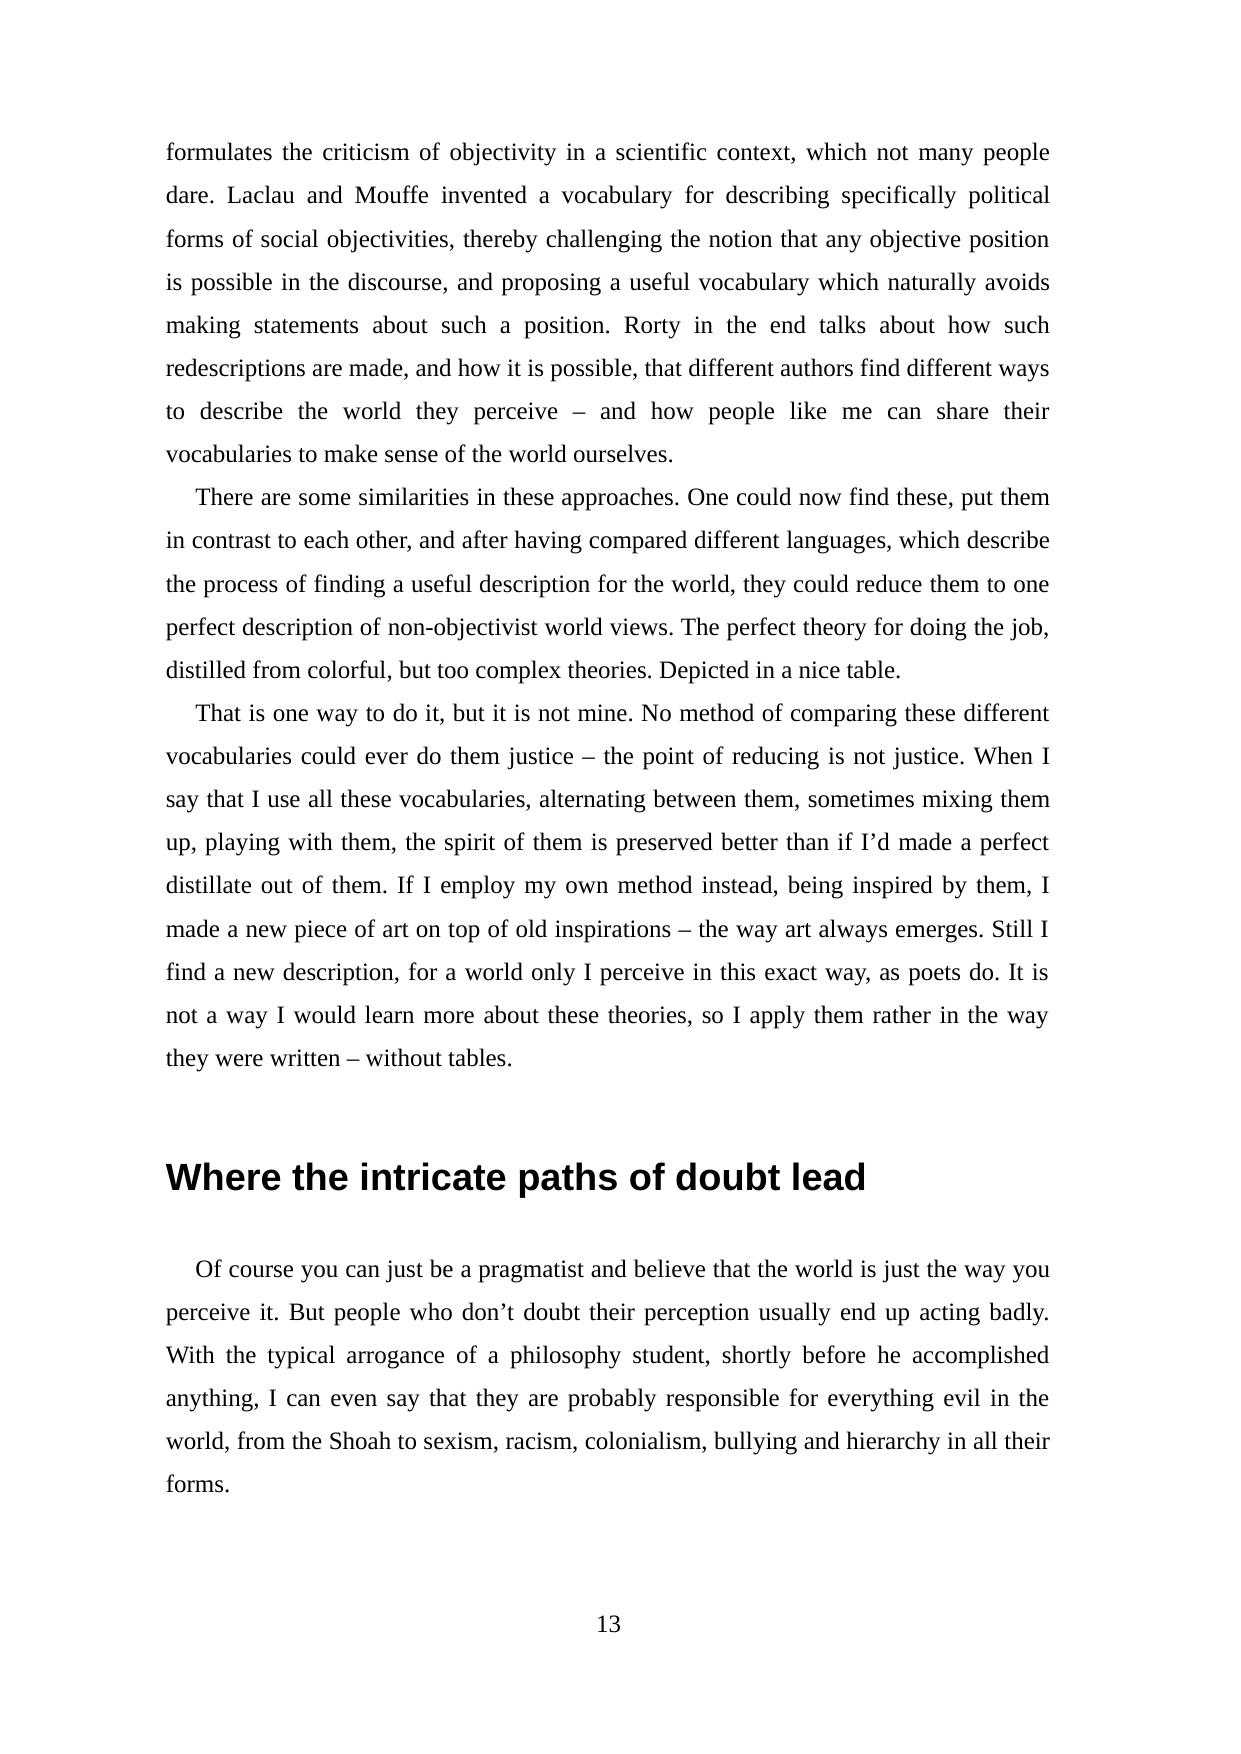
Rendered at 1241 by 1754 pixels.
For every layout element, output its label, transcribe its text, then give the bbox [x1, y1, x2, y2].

text There are some similarities in these approaches. One could now find these, put them in contrast to each other, and after having compared different languages, which describe the process of finding a useful description for the world, they could reduce them to one perfect description of non-objectivist world views. The perfect theory for doing the job, distilled from colorful, but too complex theories. Depicted in a nice table. [166, 482, 1051, 684]
subtitle Where the intricate paths of doubt lead [166, 1154, 1051, 1198]
text formulates the criticism of objectivity in a scientific context, which not many people dare. Laclau and Mouffe invented a vocabulary for describing specifically political forms of social objectivities, thereby challenging the notion that any objective position is possible in the discourse, and proposing a useful vocabulary which naturally avoids making statements about such a position. Rorty in the end talks about how such redescriptions are made, and how it is possible, that different authors find different ways to describe the world they perceive – and how people like me can share their vocabularies to make sense of the world ourselves. [166, 137, 1051, 468]
text That is one way to do it, but it is not mine. No method of comparing these different vocabularies could ever do them justice – the point of reducing is not justice. When I say that I use all these vocabularies, alternating between them, sometimes mixing them up, playing with them, the spirit of them is preserved better than if I’d made a perfect distillate out of them. If I employ my own method instead, being inspired by them, I made a new piece of art on top of old inspirations – the way art always emerges. Still I find a new description, for a world only I perceive in this exact way, as poets do. It is not a way I would learn more about these theories, so I apply them rather in the way they were written – without tables. [166, 698, 1051, 1072]
text Of course you can just be a pragmatist and believe that the world is just the way you perceive it. But people who don’t doubt their perception usually end up acting badly. With the typical arrogance of a philosophy student, shortly before he accomplished anything, I can even say that they are probably responsible for everything evil in the world, from the Shoah to sexism, racism, colonialism, bullying and hierarchy in all their forms. [166, 1254, 1051, 1498]
